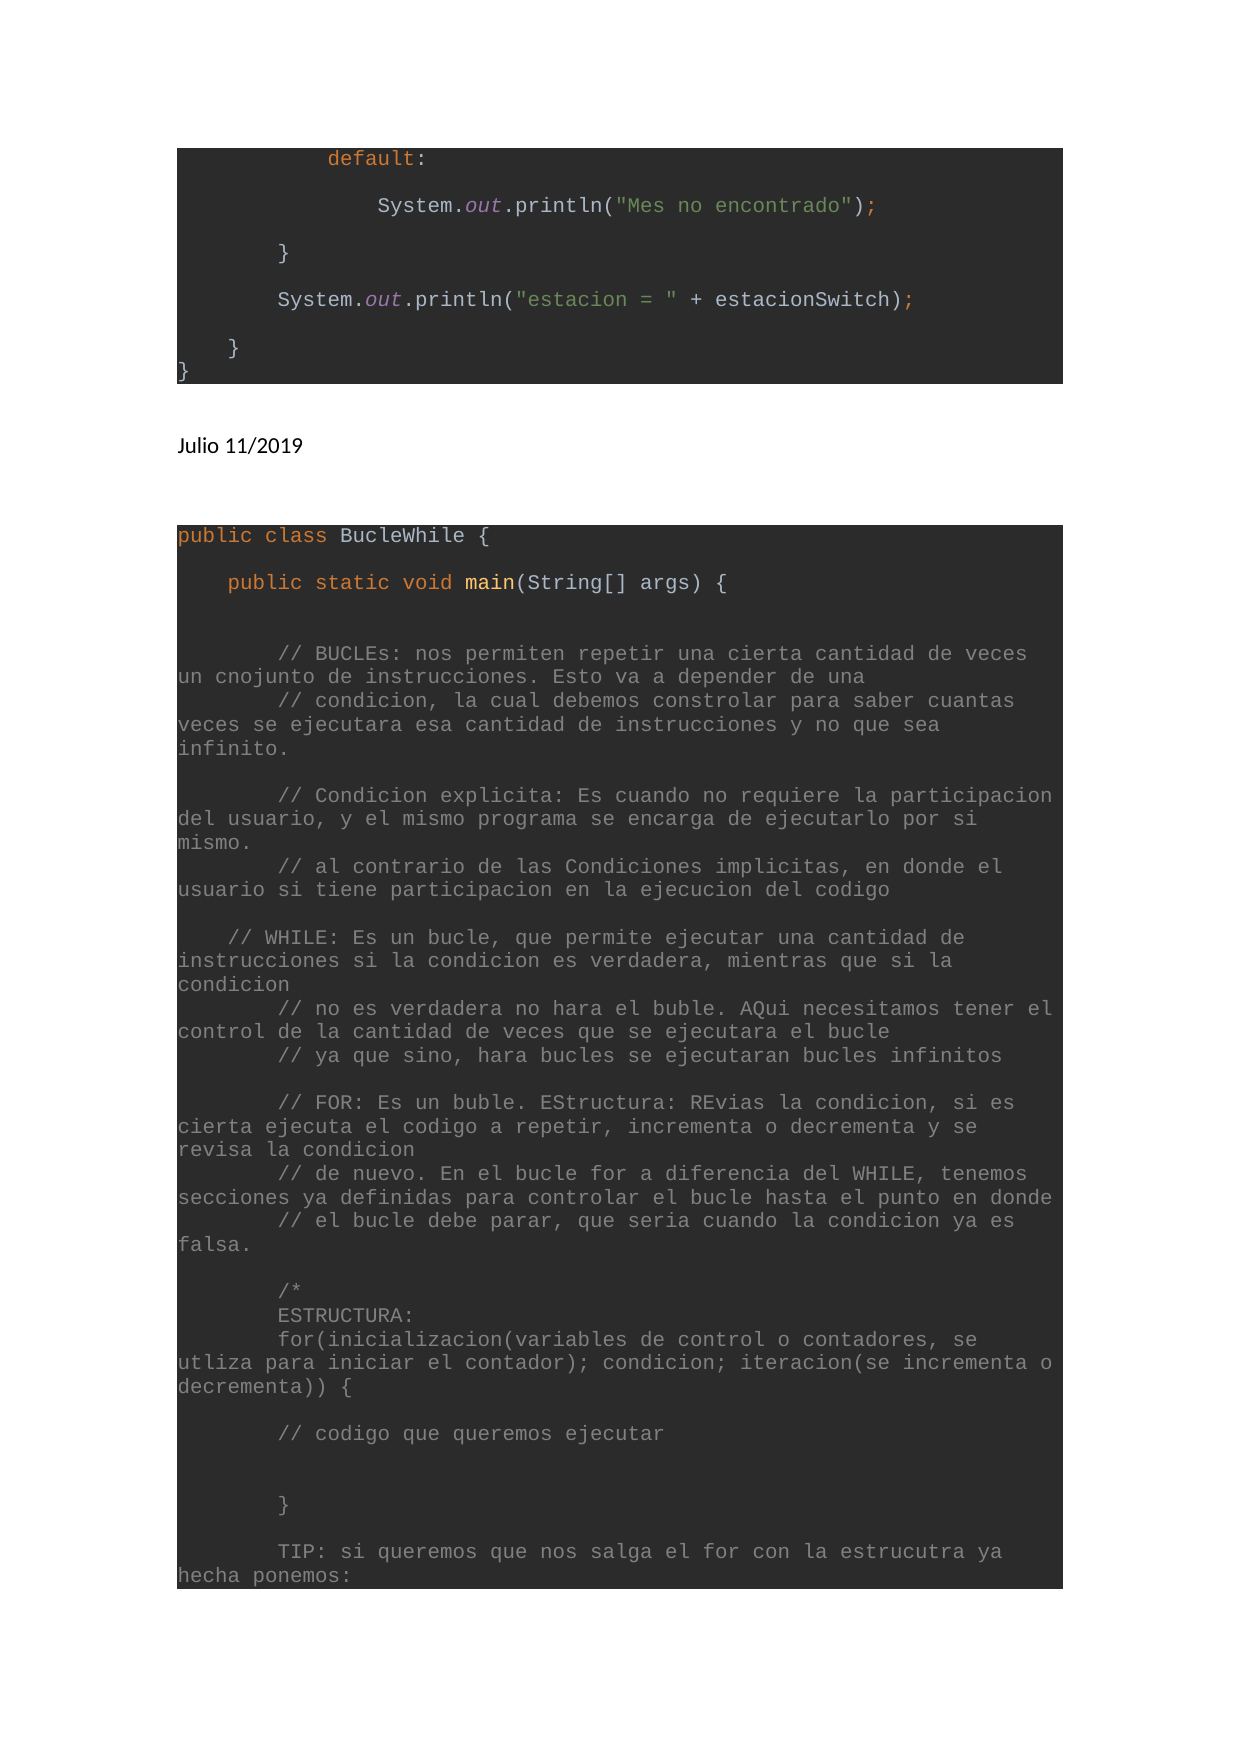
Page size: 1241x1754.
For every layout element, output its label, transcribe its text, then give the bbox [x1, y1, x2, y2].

text default: System.out.println("Mes no encontrado"); } System.out.println("estacion = " + estacionSwitch); } } [177, 148, 1063, 384]
text public class BucleWhile { public static void main(String[] args) { // BUCLEs: nos permiten repetir una cierta cantidad de veces un cnojunto de instrucciones. Esto va a depender de una // condicion, la cual debemos constrolar para saber cuantas veces se ejecutara esa cantidad de instrucciones y no que sea infinito. // Condicion explicita: Es cuando no requiere la participacion del usuario, y el mismo programa se encarga de ejecutarlo por si mismo. // al contrario de las Condiciones implicitas, en donde el usuario si tiene participacion en la ejecucion del codigo // WHILE: Es un bucle, que permite ejecutar una cantidad de instrucciones si la condicion es verdadera, mientras que si la condicion // no es verdadera no hara el buble. AQui necesitamos tener el control de la cantidad de veces que se ejecutara el bucle // ya que sino, hara bucles se ejecutaran bucles infinitos // FOR: Es un buble. EStructura: REvias la condicion, si es cierta ejecuta el codigo a repetir, incrementa o decrementa y se revisa la condicion // de nuevo. En el bucle for a diferencia del WHILE, tenemos secciones ya definidas para controlar el bucle hasta el punto en donde // el bucle debe parar, que seria cuando la condicion ya es falsa. /* ESTRUCTURA: for(inicializacion(variables de control o contadores, se utliza para iniciar el contador); condicion; iteracion(se incrementa o decrementa)) { // codigo que queremos ejecutar } TIP: si queremos que nos salga el for con la estrucutra ya hecha ponemos: [177, 525, 1063, 1589]
text Julio 11/2019 [177, 431, 1063, 459]
